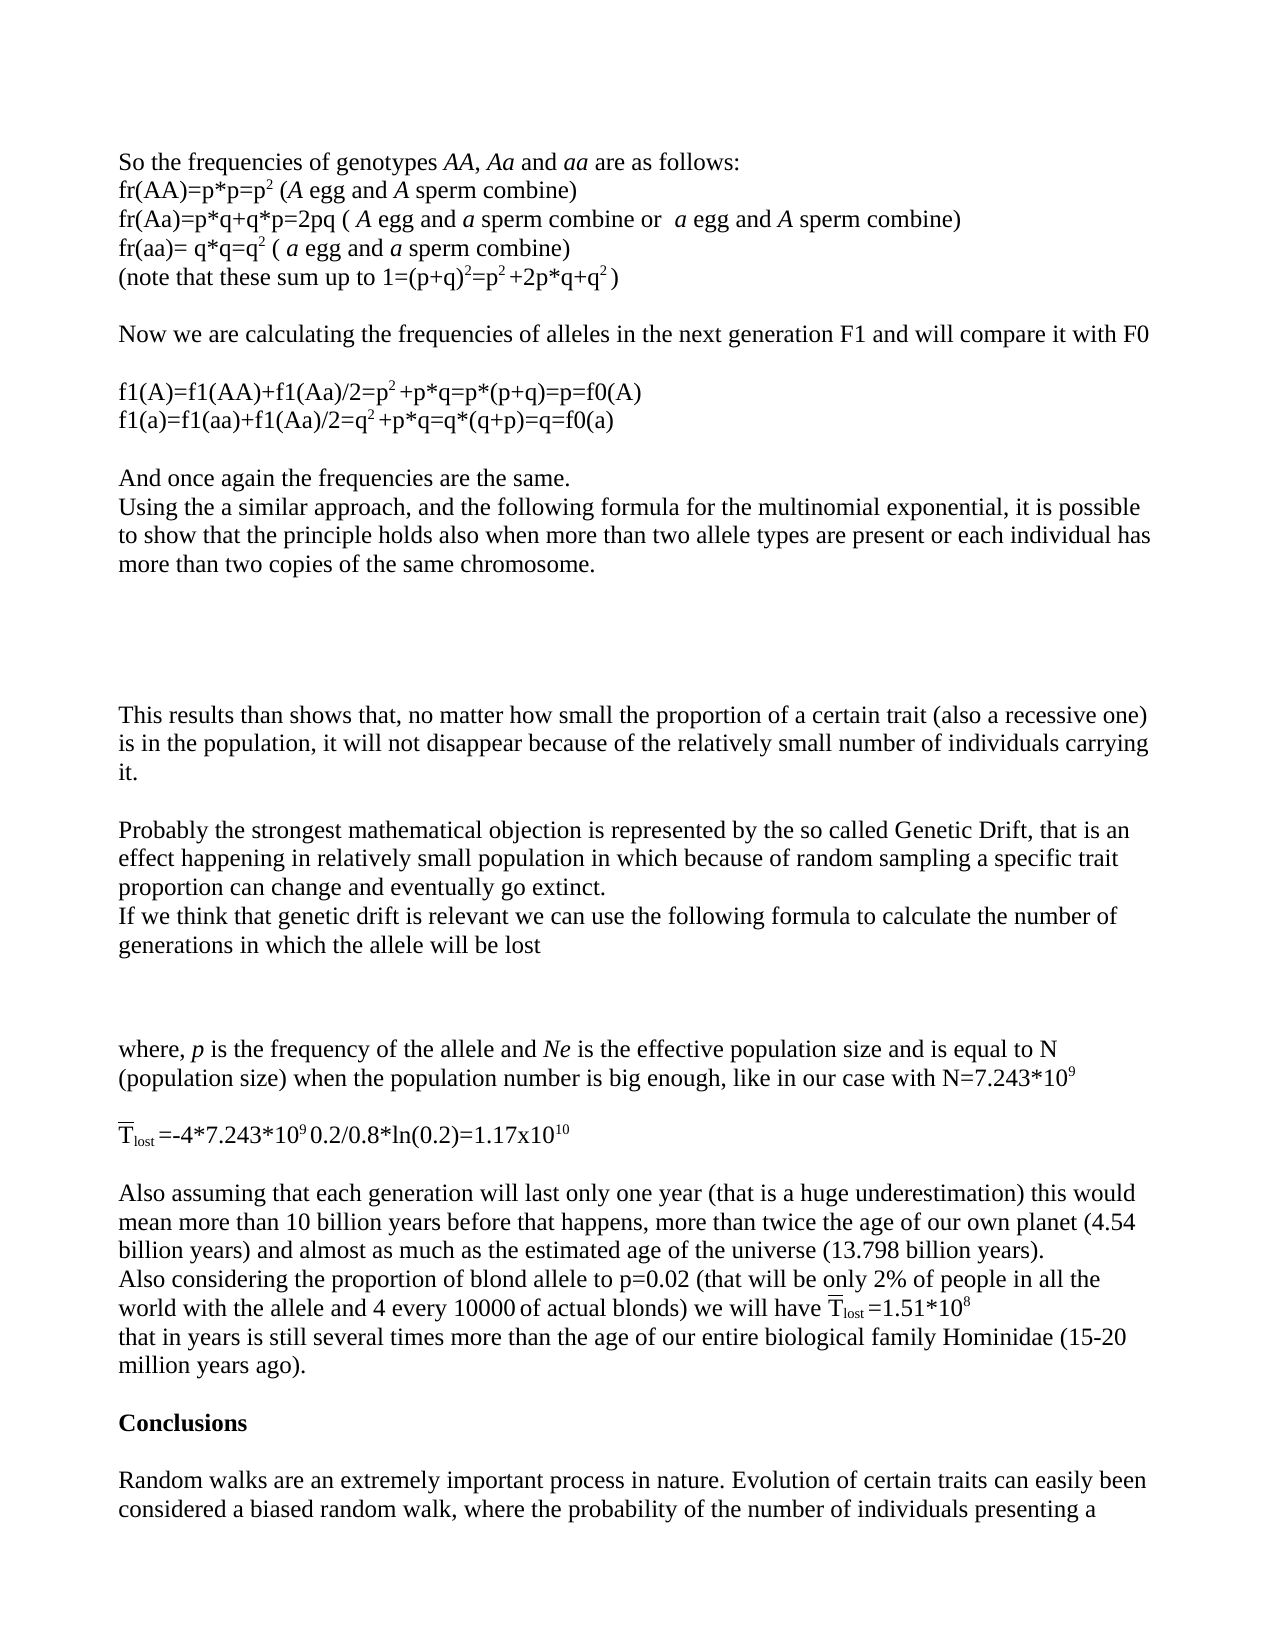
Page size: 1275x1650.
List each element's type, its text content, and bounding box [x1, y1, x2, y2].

text And once again the frequencies are the same. [118, 463, 1157, 492]
text So the frequencies of genotypes AA, Aa and aa are as follows: [118, 147, 1157, 176]
text Random walks are an extremely important process in nature. Evolution of certain traits can easily been considered a biased random walk, where the probability of the number of individuals presenting a [118, 1466, 1157, 1523]
text Tlost =-4*7.243*109 0.2/0.8*ln(0.2)=1.17x1010 [118, 1121, 1157, 1149]
text f1(A)=f1(AA)+f1(Aa)/2=p2 +p*q=p*(p+q)=p=f0(A) [118, 377, 1157, 406]
text Now we are calculating the frequencies of alleles in the next generation F1 and will compare it with F0 [118, 319, 1157, 348]
text Conclusions [118, 1408, 1157, 1437]
text fr(aa)= q*q=q2 ( a egg and a sperm combine) [118, 233, 1157, 262]
text where, p is the frequency of the allele and Ne is the effective population size and is equal to N (population size) when the population number is big enough, like in our case with N=7.243*109 [118, 1034, 1157, 1092]
text (note that these sum up to 1=(p+q)2=p2 +2p*q+q2 ) [118, 262, 1157, 291]
text fr(AA)=p*p=p2 (A egg and A sperm combine) [118, 176, 1157, 204]
text Also considering the proportion of blond allele to p=0.02 (that will be only 2% of people in all the world with the allele and 4 every 10000 of actual blonds) we will have Tlost =1.51*108 [118, 1264, 1157, 1322]
text that in years is still several times more than the age of our entire biological family Hominidae (15-20 million years ago). [118, 1322, 1157, 1379]
text Also assuming that each generation will last only one year (that is a huge underestimation) this would mean more than 10 billion years before that happens, more than twice the age of our own planet (4.54 billion years) and almost as much as the estimated age of the universe (13.798 billion years). [118, 1178, 1157, 1264]
text Probably the strongest mathematical objection is represented by the so called Genetic Drift, that is an effect happening in relatively small population in which because of random sampling a specific trait proportion can change and eventually go extinct. [118, 815, 1157, 901]
text This results than shows that, no matter how small the proportion of a certain trait (also a recessive one) is in the population, it will not disappear because of the relatively small number of individuals carrying it. [118, 700, 1157, 786]
text If we think that genetic drift is relevant we can use the following formula to calculate the number of generations in which the allele will be lost [118, 901, 1157, 958]
text f1(a)=f1(aa)+f1(Aa)/2=q2 +p*q=q*(q+p)=q=f0(a) [118, 406, 1157, 434]
text fr(Aa)=p*q+q*p=2pq ( A egg and a sperm combine or a egg and A sperm combine) [118, 204, 1157, 233]
text Using the a similar approach, and the following formula for the multinomial exponential, it is possible to show that the principle holds also when more than two allele types are present or each individual has more than two copies of the same chromosome. [118, 492, 1157, 578]
